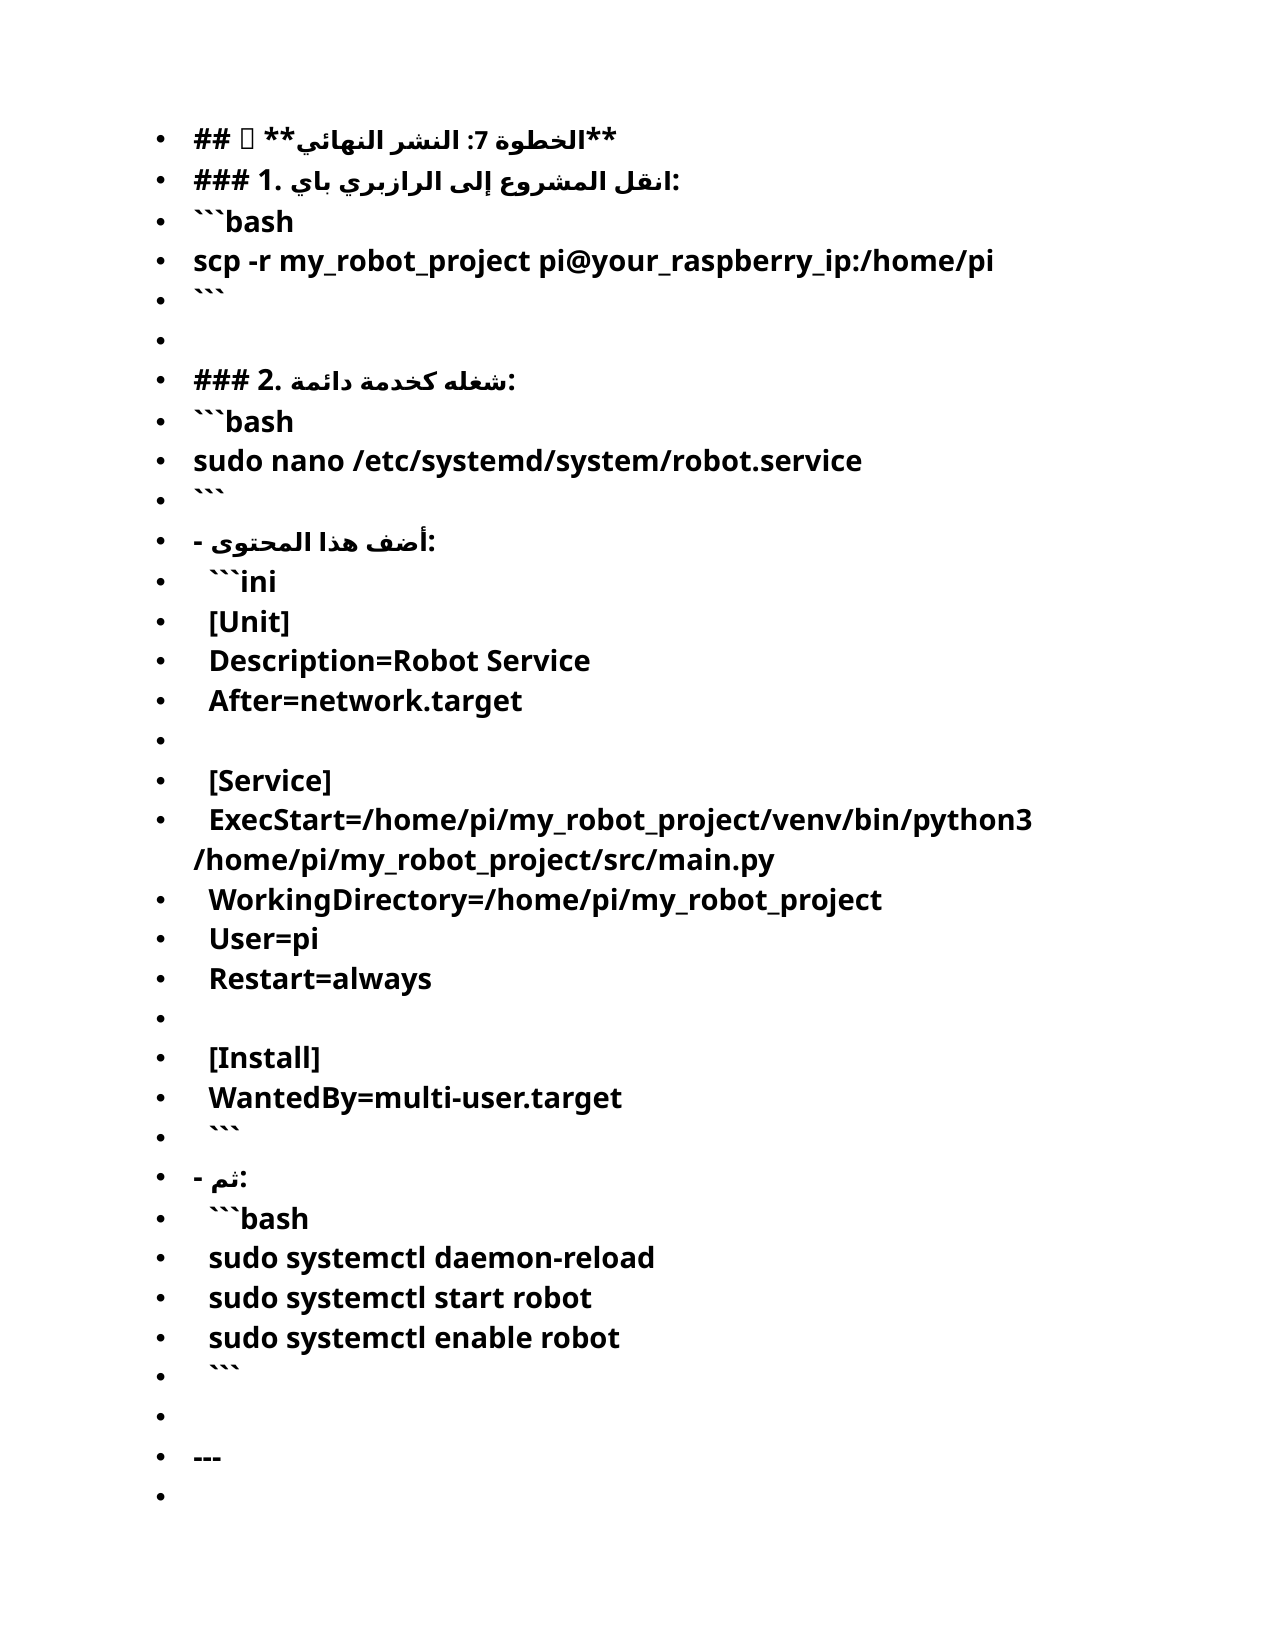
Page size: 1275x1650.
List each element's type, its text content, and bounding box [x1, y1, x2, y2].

list After=network.target [156, 680, 1157, 720]
list User=pi [156, 918, 1157, 958]
list - أضف هذا المحتوى: [156, 520, 1157, 561]
list [Service] [156, 760, 1157, 799]
list --- [156, 1436, 1157, 1476]
list [Install] [156, 1038, 1157, 1077]
list sudo systemctl daemon-reload [156, 1238, 1157, 1277]
list ## 🚀 **الخطوة 7: النشر النهائي** [156, 118, 1157, 159]
list sudo systemctl start robot [156, 1277, 1157, 1317]
list ``` [156, 1357, 1157, 1396]
list ```bash [156, 1198, 1157, 1238]
list WorkingDirectory=/home/pi/my_robot_project [156, 879, 1157, 918]
list ```bash [156, 401, 1157, 441]
list ### 2. شغله كخدمة دائمة: [156, 359, 1157, 401]
list sudo nano /etc/systemd/system/robot.service [156, 441, 1157, 480]
list sudo systemctl enable robot [156, 1317, 1157, 1357]
list ```ini [156, 561, 1157, 601]
list ``` [156, 280, 1157, 320]
list - ثم: [156, 1157, 1157, 1198]
list scp -r my_robot_project pi@your_raspberry_ip:/home/pi [156, 241, 1157, 280]
list ### 1. انقل المشروع إلى الرازبري باي: [156, 159, 1157, 201]
list ```bash [156, 201, 1157, 241]
list Restart=always [156, 958, 1157, 998]
list ``` [156, 480, 1157, 520]
list [Unit] [156, 601, 1157, 641]
list ExecStart=/home/pi/my_robot_project/venv/bin/python3 /home/pi/my_robot_project/src/main.py [156, 799, 1157, 879]
list Description=Robot Service [156, 641, 1157, 680]
list ``` [156, 1117, 1157, 1157]
list WantedBy=multi-user.target [156, 1077, 1157, 1117]
